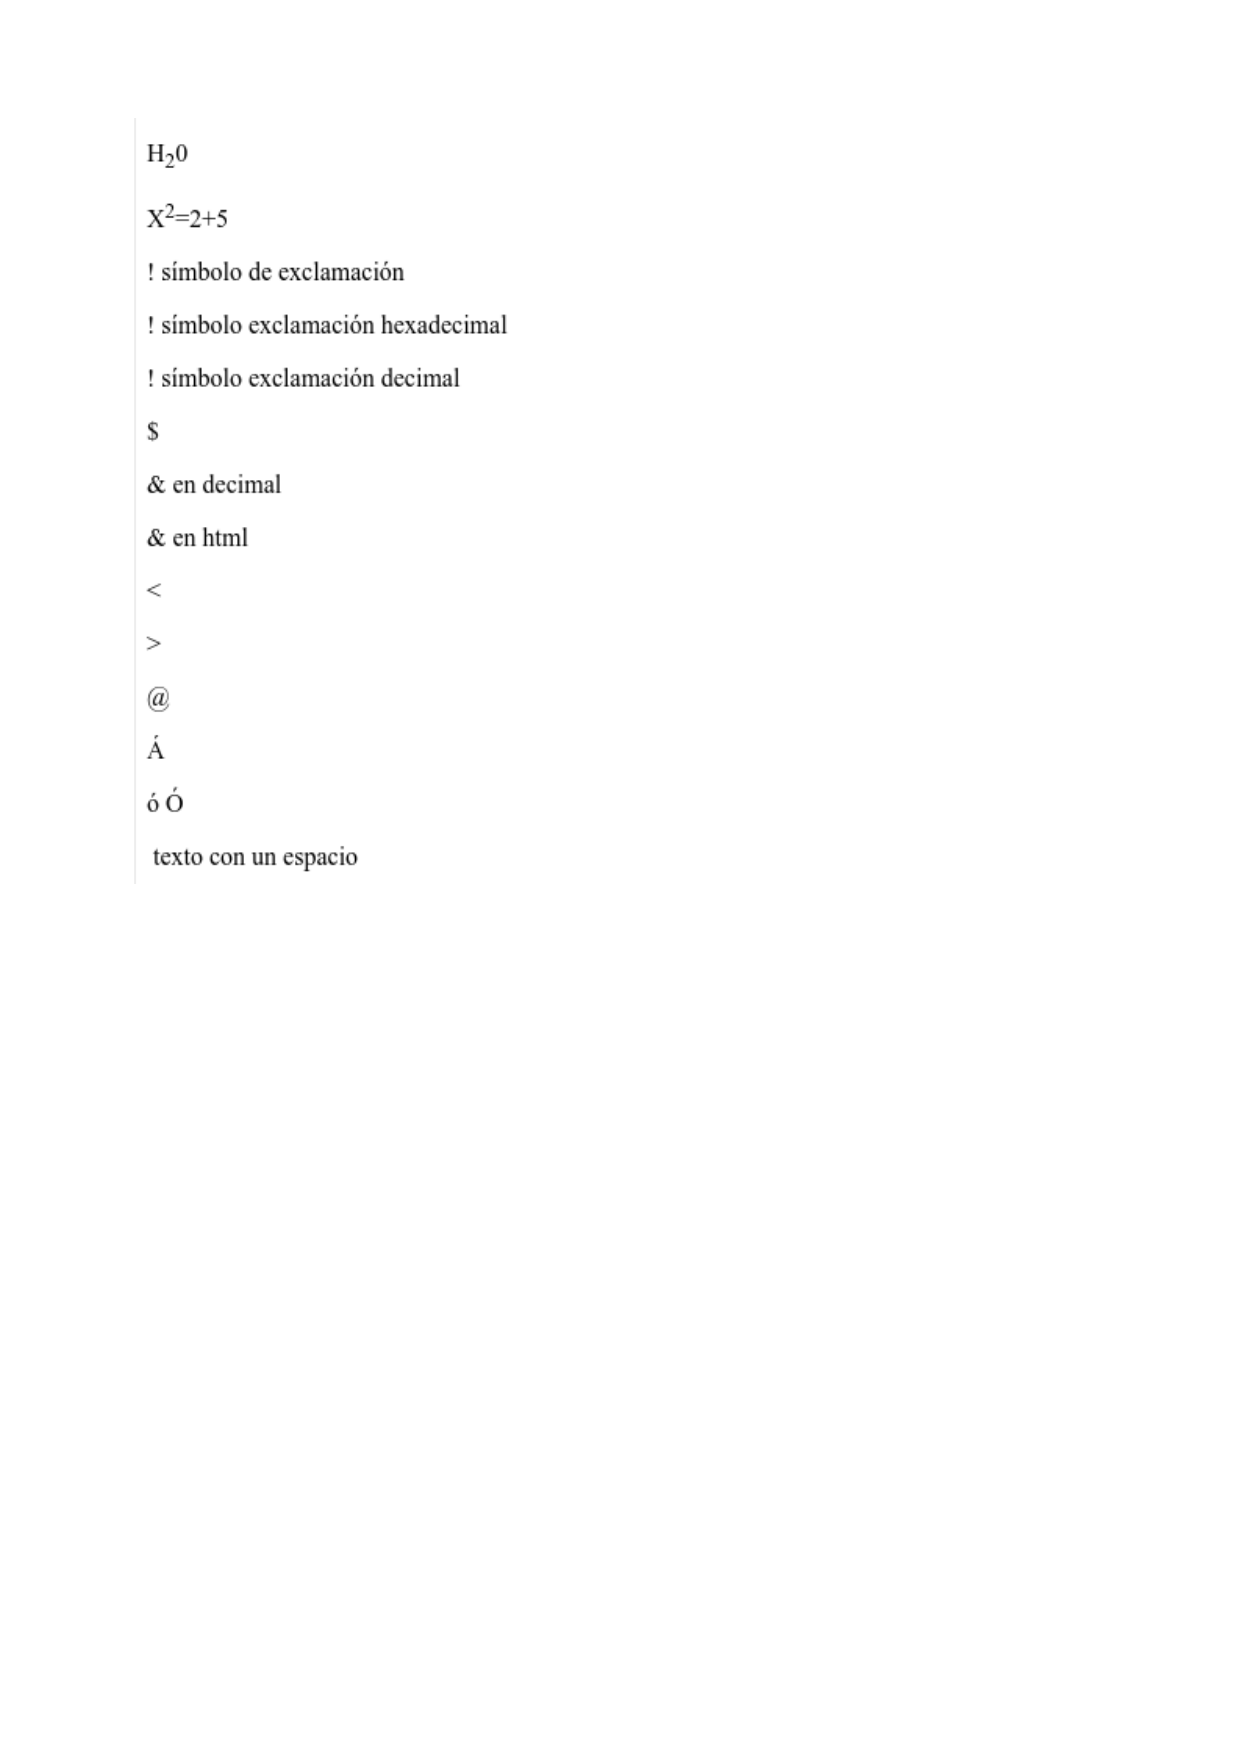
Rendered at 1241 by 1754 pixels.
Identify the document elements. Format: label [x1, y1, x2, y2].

picture [133, 118, 1107, 884]
